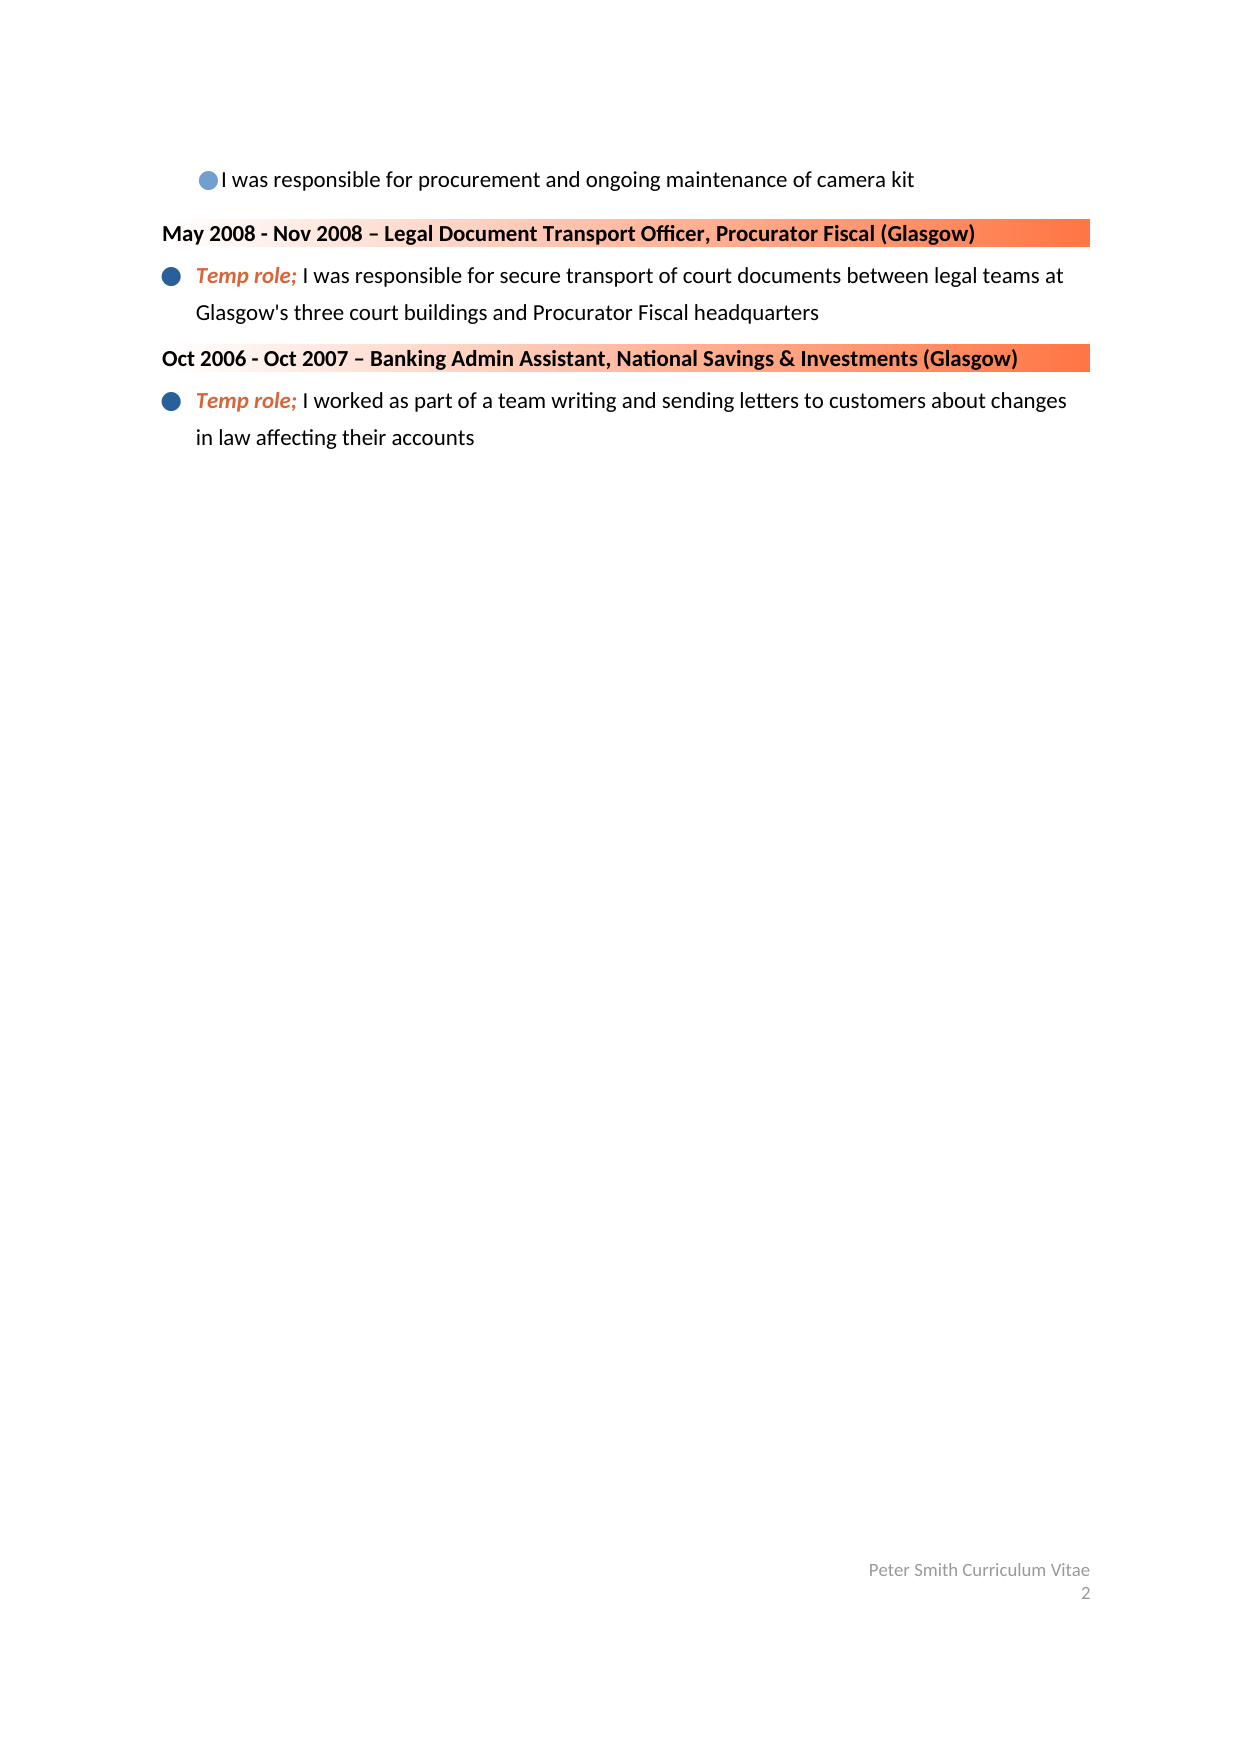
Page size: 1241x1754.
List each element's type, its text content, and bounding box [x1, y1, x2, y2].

list Temp role; I worked as part of a team writing and sending letters to customers about changes in law affecting their accounts [160, 372, 1090, 451]
list I was responsible for procurement and ongoing maintenance of camera kit [197, 150, 1090, 201]
text Oct 2006 - Oct 2007 – Banking Admin Assistant, National Savings & Investments (Glasgow) [162, 344, 1090, 372]
list Temp role; I was responsible for secure transport of court documents between legal teams at Glasgow's three court buildings and Procurator Fiscal headquarters [160, 247, 1090, 326]
text May 2008 - Nov 2008 – Legal Document Transport Officer, Procurator Fiscal (Glasgow) [162, 219, 1090, 247]
